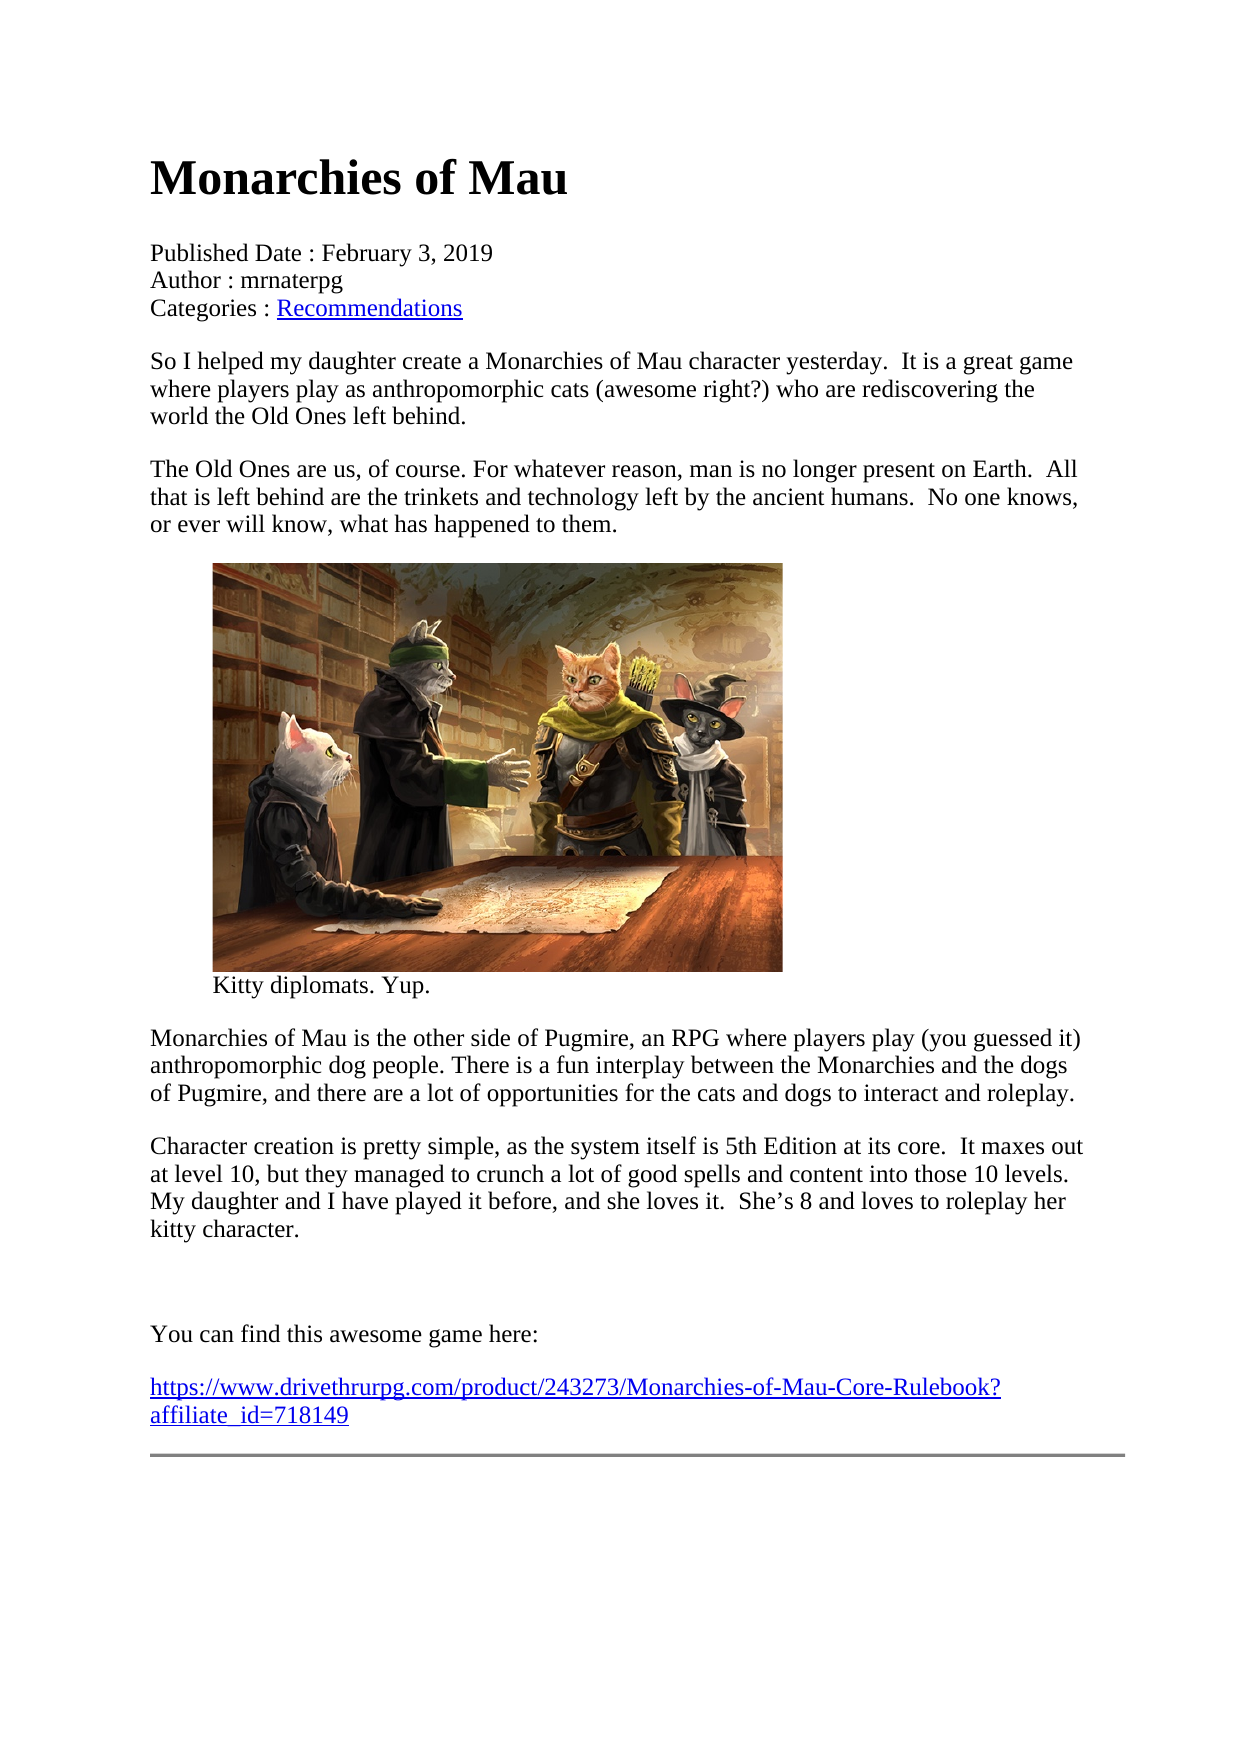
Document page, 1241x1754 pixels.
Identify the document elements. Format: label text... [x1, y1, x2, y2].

text Character creation is pretty simple, as the system itself is 5th Edition at its core. It maxes out at level 10, but they managed to crunch a lot of good spells and content into those 10 levels. My daughter and I have played it before, and she loves it. She’s 8 and loves to roleplay her kitty character. [150, 1132, 1090, 1243]
subtitle Monarchies of Mau [150, 150, 1090, 205]
text You can find this awesome game here: [150, 1321, 1090, 1348]
text Monarchies of Mau is the other side of Pugmire, an RPG where players play (you guessed it) anthropomorphic dog people. There is a fun interplay between the Monarchies and the dogs of Pugmire, and there are a lot of opportunities for the cats and dogs to interact and roleplay. [150, 1024, 1090, 1107]
text The Old Ones are us, of course. For whatever reason, man is no longer present on Earth. All that is left behind are the trinkets and technology left by the ancient humans. No one knows, or ever will know, what has happened to them. [150, 455, 1090, 538]
text https://www.drivethrurpg.com/product/243273/Monarchies-of-Mau-Core-Rulebook?affiliate_id=718149 [150, 1373, 1090, 1429]
picture [212, 563, 783, 972]
text So I helped my daughter create a Monarchies of Mau character yesterday. It is a great game where players play as anthropomorphic cats (awesome right?) who are rediscovering the world the Old Ones left behind. [150, 347, 1090, 430]
text Kitty diplomats. Yup. [212, 971, 1028, 999]
text Published Date : February 3, 2019 Author : mrnaterpg Categories : Recommendations [150, 239, 1090, 322]
